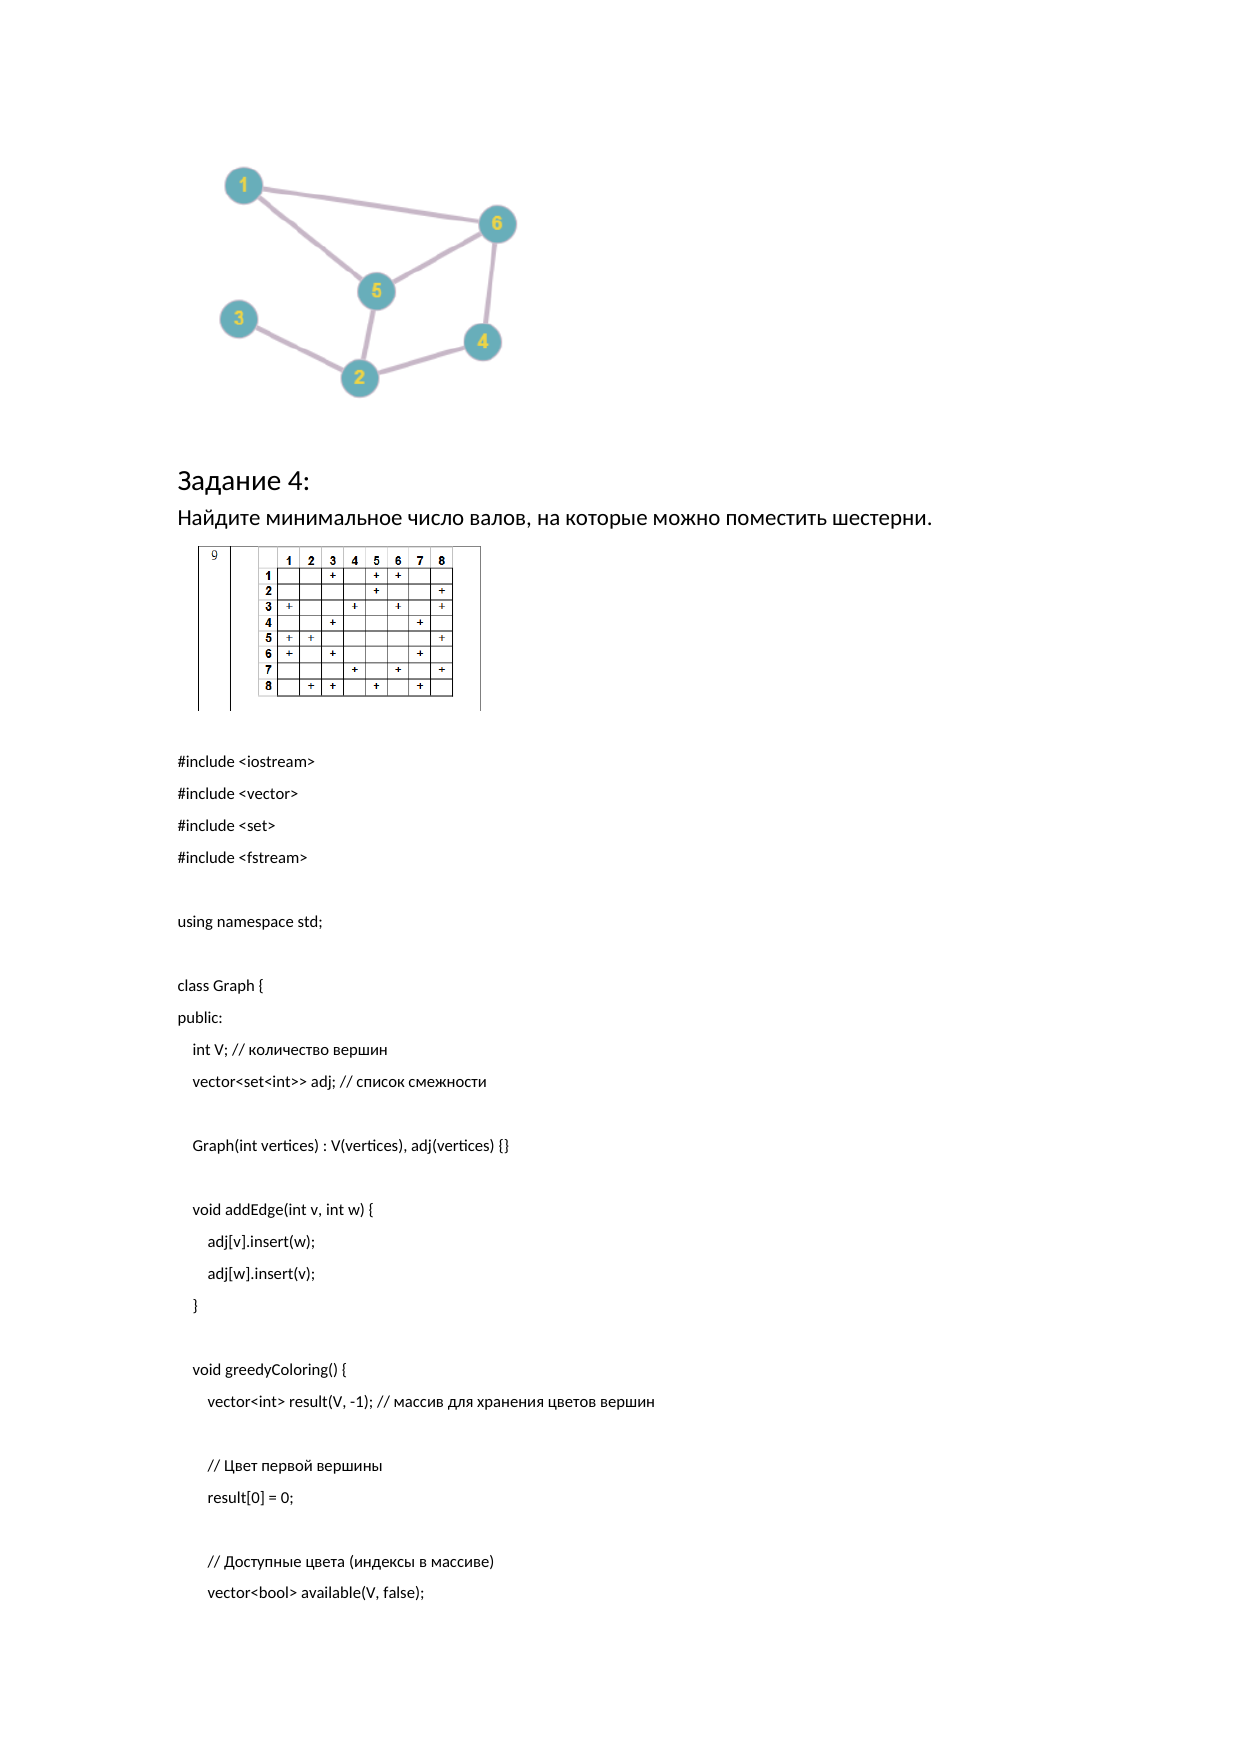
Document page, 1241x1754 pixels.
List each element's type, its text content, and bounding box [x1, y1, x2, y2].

text int V; // количество вершин [177, 1039, 1152, 1059]
text // Доступные цвета (индексы в массиве) [177, 1551, 1152, 1571]
text Задание 4: [177, 462, 1152, 497]
text #include <vector> [177, 783, 1152, 804]
text Graph(int vertices) : V(vertices), adj(vertices) {} [177, 1135, 1152, 1155]
text #include <fstream> [177, 847, 1152, 868]
text #include <iostream> [177, 751, 1152, 772]
text } [177, 1295, 1152, 1315]
text adj[w].insert(v); [177, 1263, 1152, 1283]
text public: [177, 1007, 1152, 1027]
text void greedyColoring() { [177, 1359, 1152, 1379]
text Найдите минимальное число валов, на которые можно поместить шестерни. [177, 503, 1152, 531]
text // Цвет первой вершины [177, 1455, 1152, 1475]
text void addEdge(int v, int w) { [177, 1199, 1152, 1219]
text vector<set<int>> adj; // список смежности [177, 1071, 1152, 1091]
text #include <set> [177, 815, 1152, 836]
text vector<bool> available(V, false); [177, 1583, 1152, 1603]
text result[0] = 0; [177, 1487, 1152, 1507]
text using namespace std; [177, 911, 1152, 932]
text adj[v].insert(w); [177, 1231, 1152, 1251]
text class Graph { [177, 975, 1152, 996]
text vector<int> result(V, -1); // массив для хранения цветов вершин [177, 1391, 1152, 1411]
picture [187, 118, 547, 426]
picture [195, 546, 481, 711]
